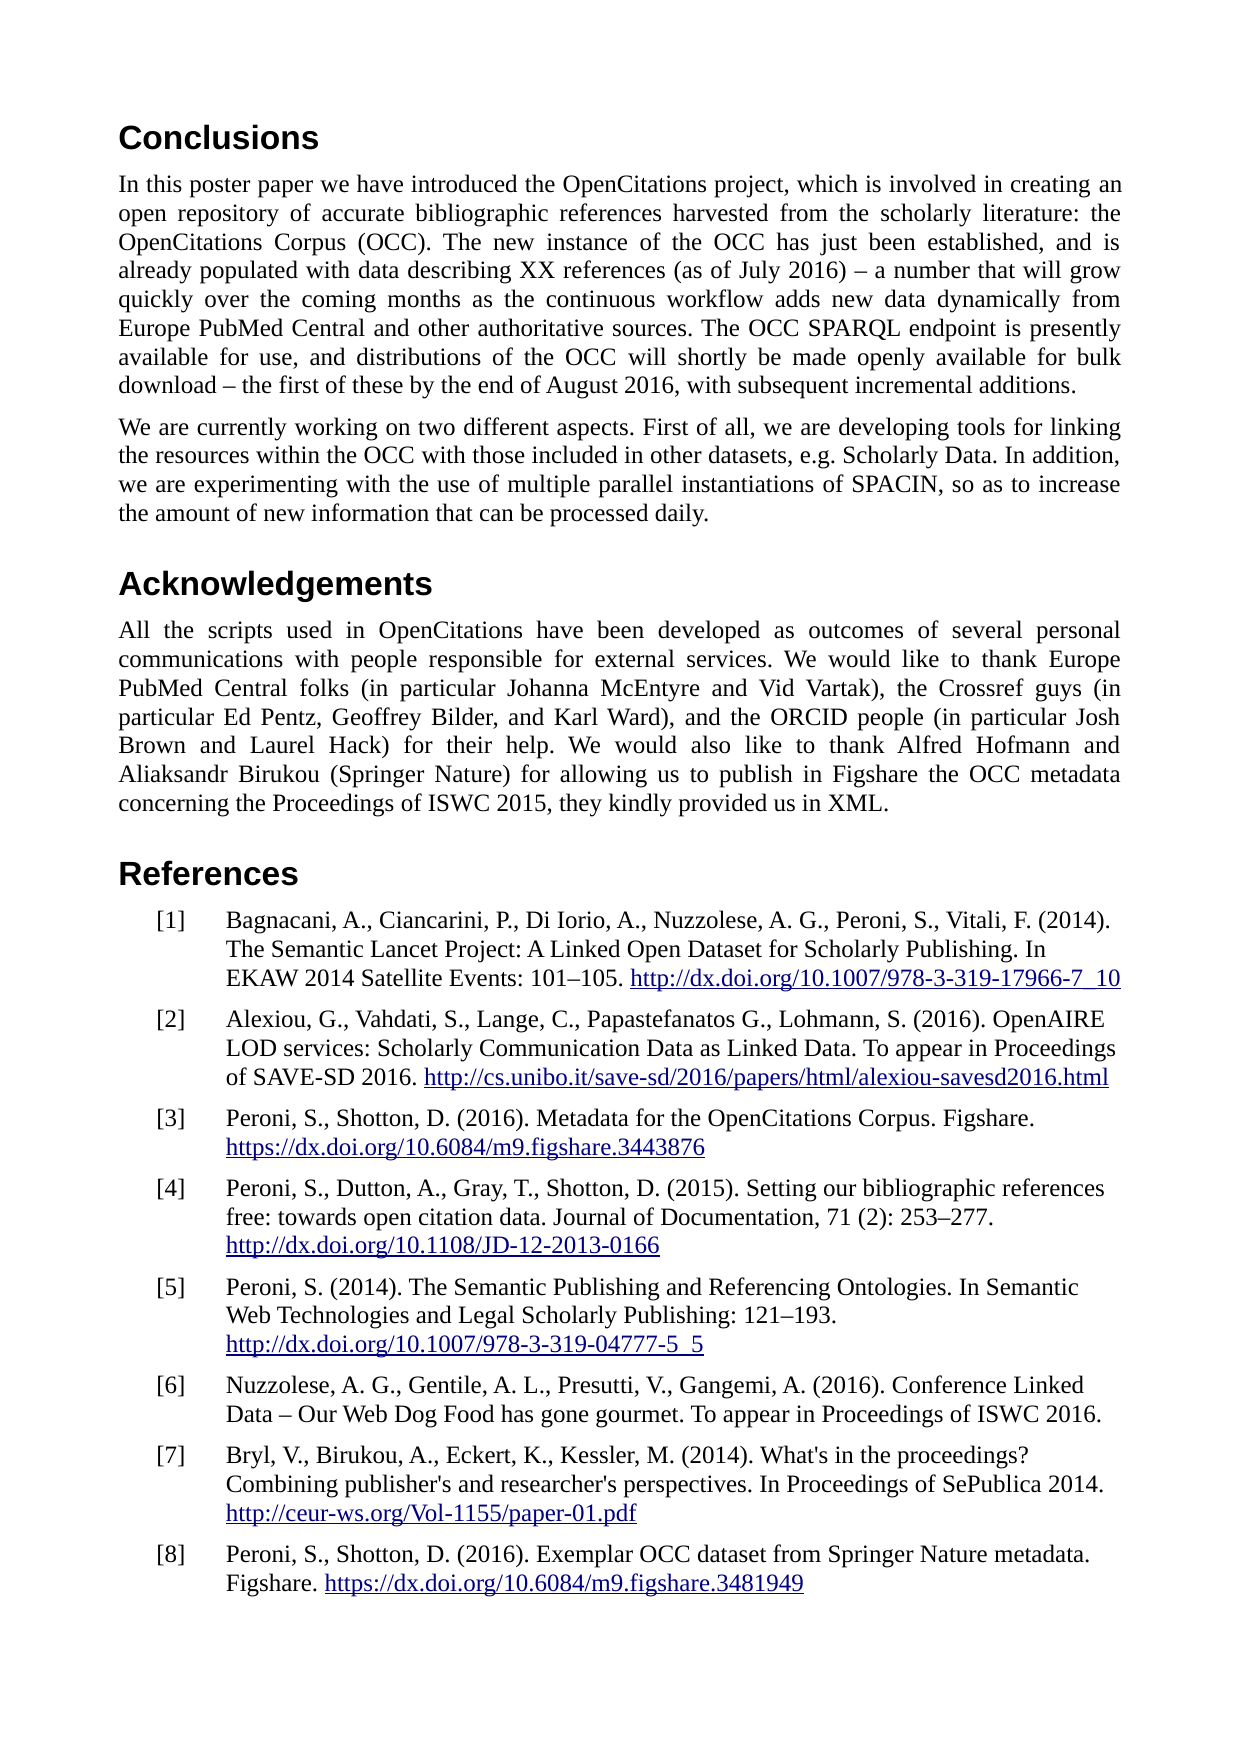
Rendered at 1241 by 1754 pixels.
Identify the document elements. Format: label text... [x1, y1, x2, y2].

list Peroni, S., Dutton, A., Gray, T., Shotton, D. (2015). Setting our bibliographic references free: towards open citation data. Journal of Documentation, 71 (2): 253–277. http://dx.doi.org/10.1108/JD-12-2013-0166 [156, 1173, 1122, 1259]
subtitle Conclusions [118, 118, 1122, 157]
text In this poster paper we have introduced the OpenCitations project, which is involved in creating an open repository of accurate bibliographic references harvested from the scholarly literature: the OpenCitations Corpus (OCC). The new instance of the OCC has just been established, and is already populated with data describing XX references (as of July 2016) – a number that will grow quickly over the coming months as the continuous workflow adds new data dynamically from Europe PubMed Central and other authoritative sources. The OCC SPARQL endpoint is presently available for use, and distributions of the OCC will shortly be made openly available for bulk download – the first of these by the end of August 2016, with subsequent incremental additions. [118, 169, 1122, 399]
list Peroni, S. (2014). The Semantic Publishing and Referencing Ontologies. In Semantic Web Technologies and Legal Scholarly Publishing: 121–193. http://dx.doi.org/10.1007/978-3-319-04777-5_5 [156, 1272, 1122, 1358]
subtitle References [118, 854, 1122, 893]
list Peroni, S., Shotton, D. (2016). Metadata for the OpenCitations Corpus. Figshare. https://dx.doi.org/10.6084/m9.figshare.3443876 [156, 1103, 1122, 1160]
subtitle Acknowledgements [118, 564, 1122, 603]
list Nuzzolese, A. G., Gentile, A. L., Presutti, V., Gangemi, A. (2016). Conference Linked Data – Our Web Dog Food has gone gourmet. To appear in Proceedings of ISWC 2016. [156, 1370, 1122, 1428]
list Alexiou, G., Vahdati, S., Lange, C., Papastefanatos G., Lohmann, S. (2016). OpenAIRE LOD services: Scholarly Communication Data as Linked Data. To appear in Proceedings of SAVE-SD 2016. http://cs.unibo.it/save-sd/2016/papers/html/alexiou-savesd2016.html [156, 1004, 1122, 1090]
text We are currently working on two different aspects. First of all, we are developing tools for linking the resources within the OCC with those included in other datasets, e.g. Scholarly Data. In addition, we are experimenting with the use of multiple parallel instantiations of SPACIN, so as to increase the amount of new information that can be processed daily. [118, 412, 1122, 527]
list Bryl, V., Birukou, A., Eckert, K., Kessler, M. (2014). What's in the proceedings? Combining publisher's and researcher's perspectives. In Proceedings of SePublica 2014. http://ceur-ws.org/Vol-1155/paper-01.pdf [156, 1440, 1122, 1527]
text All the scripts used in OpenCitations have been developed as outcomes of several personal communications with people responsible for external services. We would like to thank Europe PubMed Central folks (in particular Johanna McEntyre and Vid Vartak), the Crossref guys (in particular Ed Pentz, Geoffrey Bilder, and Karl Ward), and the ORCID people (in particular Josh Brown and Laurel Hack) for their help. We would also like to thank Alfred Hofmann and Aliaksandr Birukou (Springer Nature) for allowing us to publish in Figshare the OCC metadata concerning the Proceedings of ISWC 2015, they kindly provided us in XML. [118, 615, 1122, 817]
list Peroni, S., Shotton, D. (2016). Exemplar OCC dataset from Springer Nature metadata. Figshare. https://dx.doi.org/10.6084/m9.figshare.3481949 [156, 1539, 1122, 1597]
list Bagnacani, A., Ciancarini, P., Di Iorio, A., Nuzzolese, A. G., Peroni, S., Vitali, F. (2014). The Semantic Lancet Project: A Linked Open Dataset for Scholarly Publishing. In EKAW 2014 Satellite Events: 101–105. http://dx.doi.org/10.1007/978-3-319-17966-7_10 [156, 905, 1122, 992]
